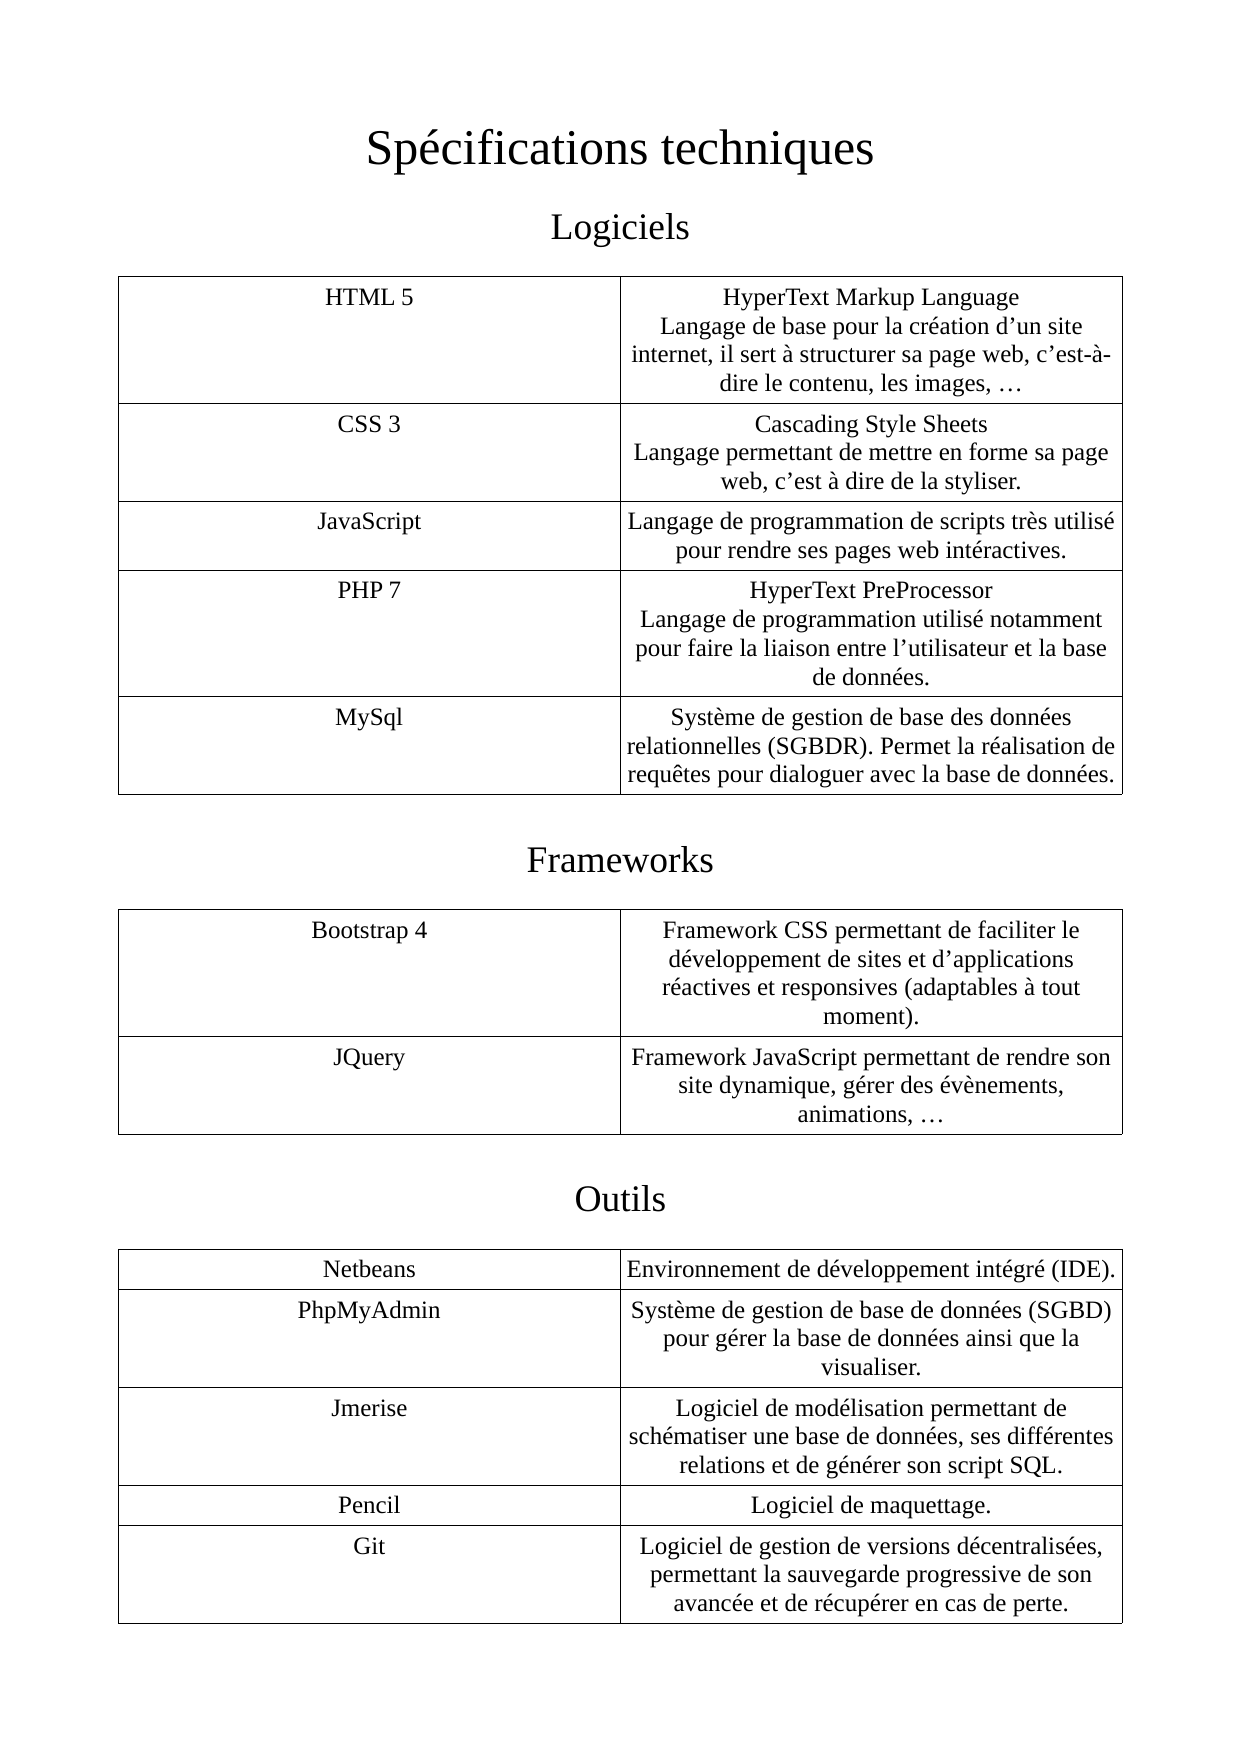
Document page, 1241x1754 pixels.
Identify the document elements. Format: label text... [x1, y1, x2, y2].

table_cell Logiciel de gestion de versions décentralisées, permettant la sauvegarde progressive de son avancée et de récupérer en cas de perte. [621, 1526, 1122, 1623]
table_cell Système de gestion de base des données relationnelles (SGBDR). Permet la réalisation de requêtes pour dialoguer avec la base de données. [621, 697, 1122, 794]
table_cell Pencil [119, 1486, 620, 1525]
table_header HTML 5 [119, 277, 620, 403]
table_cell PHP 7 [119, 571, 620, 696]
table_cell PhpMyAdmin [119, 1290, 620, 1387]
text Spécifications techniques [118, 118, 1122, 176]
table_header Bootstrap 4 [119, 910, 620, 1036]
table_cell JQuery [119, 1037, 620, 1133]
table_cell Système de gestion de base de données (SGBD) pour gérer la base de données ainsi que la visualiser. [621, 1290, 1122, 1387]
table_header HyperText Markup Language Langage de base pour la création d’un site internet, il sert à structurer sa page web, c’est-à-dire le contenu, les images, … [621, 277, 1122, 403]
table_cell Langage de programmation de scripts très utilisé pour rendre ses pages web intéractives. [621, 502, 1122, 570]
table_cell MySql [119, 697, 620, 794]
table_header Environnement de développement intégré (IDE). [621, 1250, 1122, 1289]
text Outils [118, 1177, 1122, 1220]
table_cell HyperText PreProcessor Langage de programmation utilisé notamment pour faire la liaison entre l’utilisateur et la base de données. [621, 571, 1122, 696]
table_header Framework CSS permettant de faciliter le développement de sites et d’applications réactives et responsives (adaptables à tout moment). [621, 910, 1122, 1036]
table_cell JavaScript [119, 502, 620, 570]
table_cell Framework JavaScript permettant de rendre son site dynamique, gérer des évènements, animations, … [621, 1037, 1122, 1133]
table_cell Logiciel de maquettage. [621, 1486, 1122, 1525]
text Logiciels [118, 204, 1122, 247]
table_cell Logiciel de modélisation permettant de schématiser une base de données, ses différentes relations et de générer son script SQL. [621, 1388, 1122, 1484]
text Frameworks [118, 837, 1122, 880]
table_cell Cascading Style Sheets Langage permettant de mettre en forme sa page web, c’est à dire de la styliser. [621, 404, 1122, 501]
table_cell Jmerise [119, 1388, 620, 1484]
table_header Netbeans [119, 1250, 620, 1289]
table_cell CSS 3 [119, 404, 620, 501]
table_cell Git [119, 1526, 620, 1623]
